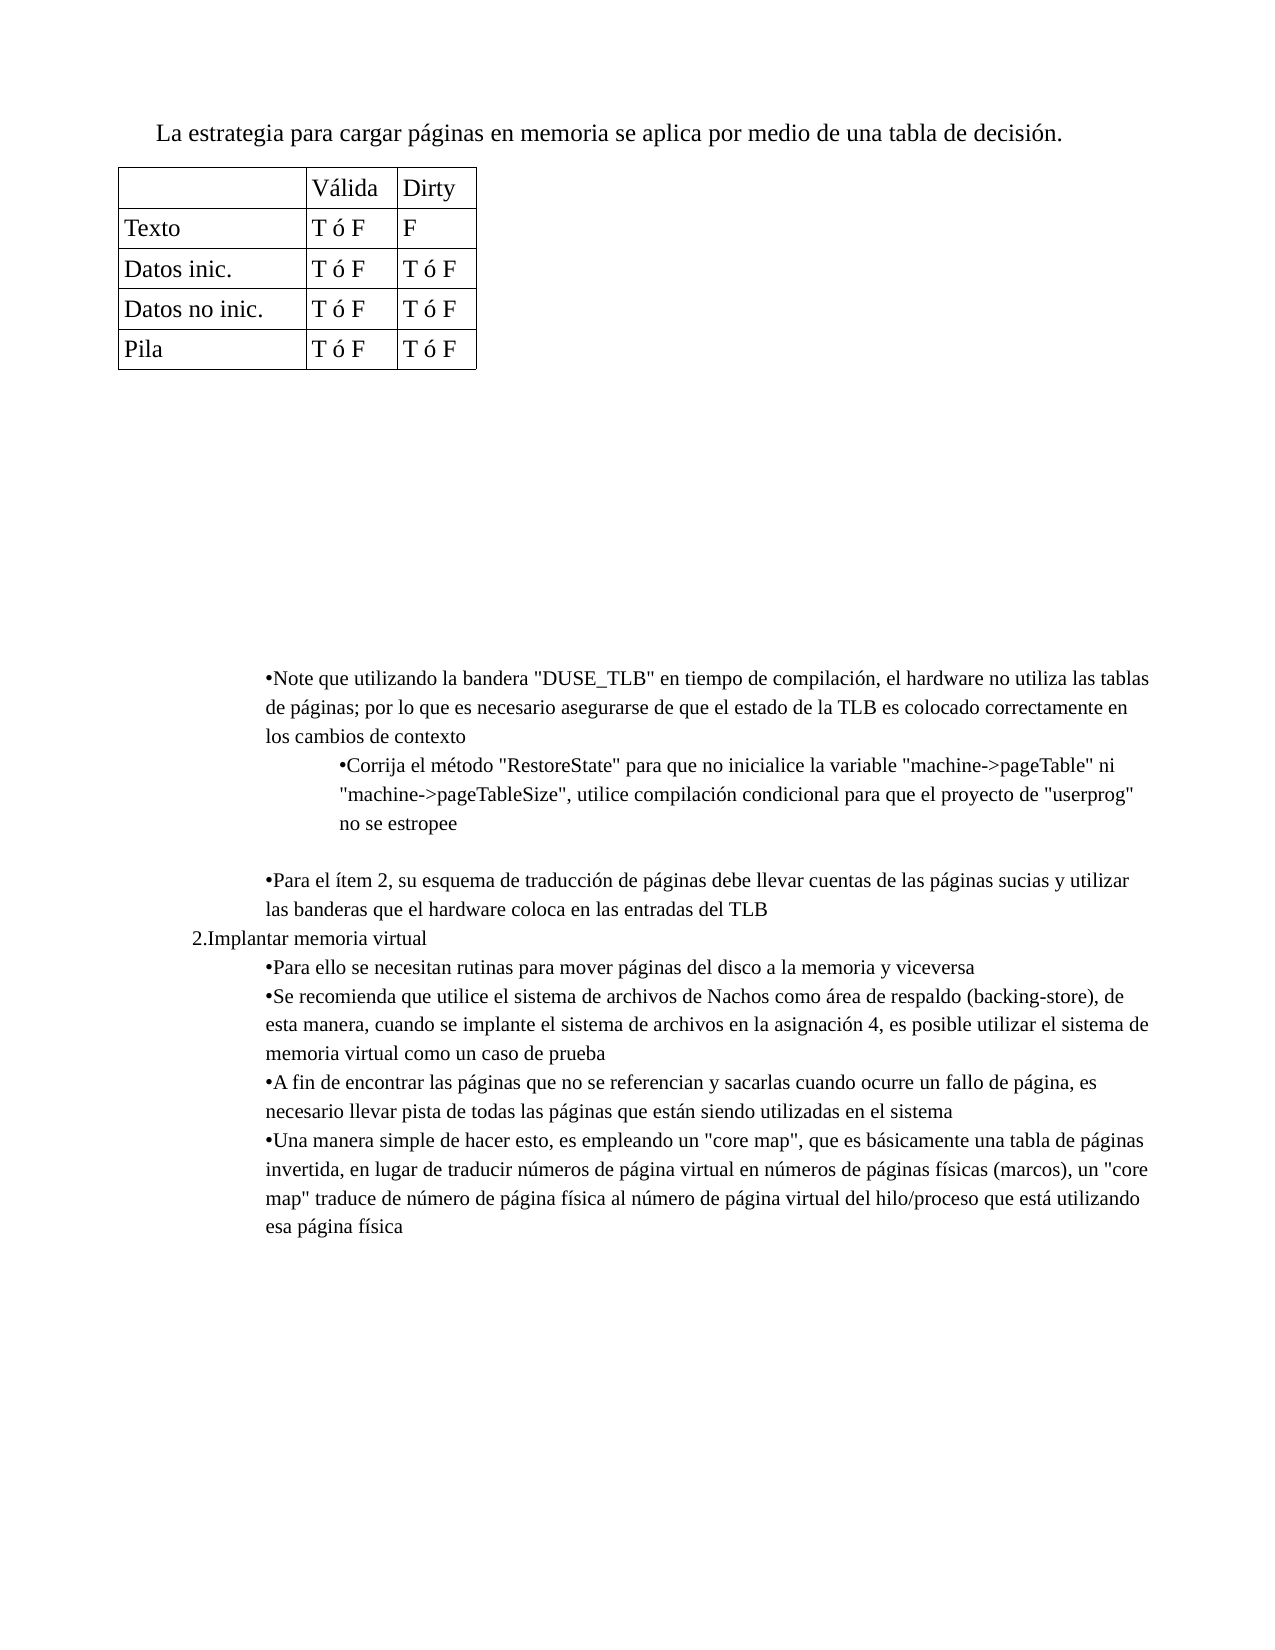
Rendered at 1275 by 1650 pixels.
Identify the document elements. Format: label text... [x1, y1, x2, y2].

table_cell Datos no inic. [119, 289, 306, 328]
table_header Dirty [398, 168, 476, 207]
table_cell Pila [119, 330, 306, 369]
list Corrija el método "RestoreState" para que no inicialice la variable "machine->pageTable" ni "machine->pageTableSize", utilice compilación condicional para que el proyecto de "userprog" no se estropee [118, 753, 1157, 834]
table_cell Datos inic. [119, 249, 306, 288]
table_cell T ó F [307, 209, 397, 248]
table_cell F [398, 209, 476, 248]
list Implantar memoria virtual [118, 926, 1157, 950]
table_header Válida [307, 168, 397, 207]
table_cell T ó F [307, 249, 397, 288]
list Una manera simple de hacer esto, es empleando un "core map", que es básicamente una tabla de páginas invertida, en lugar de traducir números de página virtual en números de páginas físicas (marcos), un "core map" traduce de número de página física al número de página virtual del hilo/proceso que está utilizando esa página física [118, 1128, 1157, 1238]
table_cell Texto [119, 209, 306, 248]
list A fin de encontrar las páginas que no se referencian y sacarlas cuando ocurre un fallo de página, es necesario llevar pista de todas las páginas que están siendo utilizadas en el sistema [118, 1070, 1157, 1123]
table_cell T ó F [398, 249, 476, 288]
table_cell T ó F [398, 330, 476, 369]
table_cell T ó F [307, 289, 397, 328]
list Note que utilizando la bandera "DUSE_TLB" en tiempo de compilación, el hardware no utiliza las tablas de páginas; por lo que es necesario asegurarse de que el estado de la TLB es colocado correctamente en los cambios de contexto [118, 666, 1157, 748]
list Se recomienda que utilice el sistema de archivos de Nachos como área de respaldo (backing-store), de esta manera, cuando se implante el sistema de archivos en la asignación 4, es posible utilizar el sistema de memoria virtual como un caso de prueba [118, 983, 1157, 1065]
table_cell T ó F [398, 289, 476, 328]
text La estrategia para cargar páginas en memoria se aplica por medio de una tabla de decisión. [118, 118, 1157, 147]
list Para el ítem 2, su esquema de traducción de páginas debe llevar cuentas de las páginas sucias y utilizar las banderas que el hardware coloca en las entradas del TLB [118, 868, 1157, 921]
list Para ello se necesitan rutinas para mover páginas del disco a la memoria y viceversa [118, 955, 1157, 979]
table_cell T ó F [307, 330, 397, 369]
table_header [119, 168, 306, 207]
